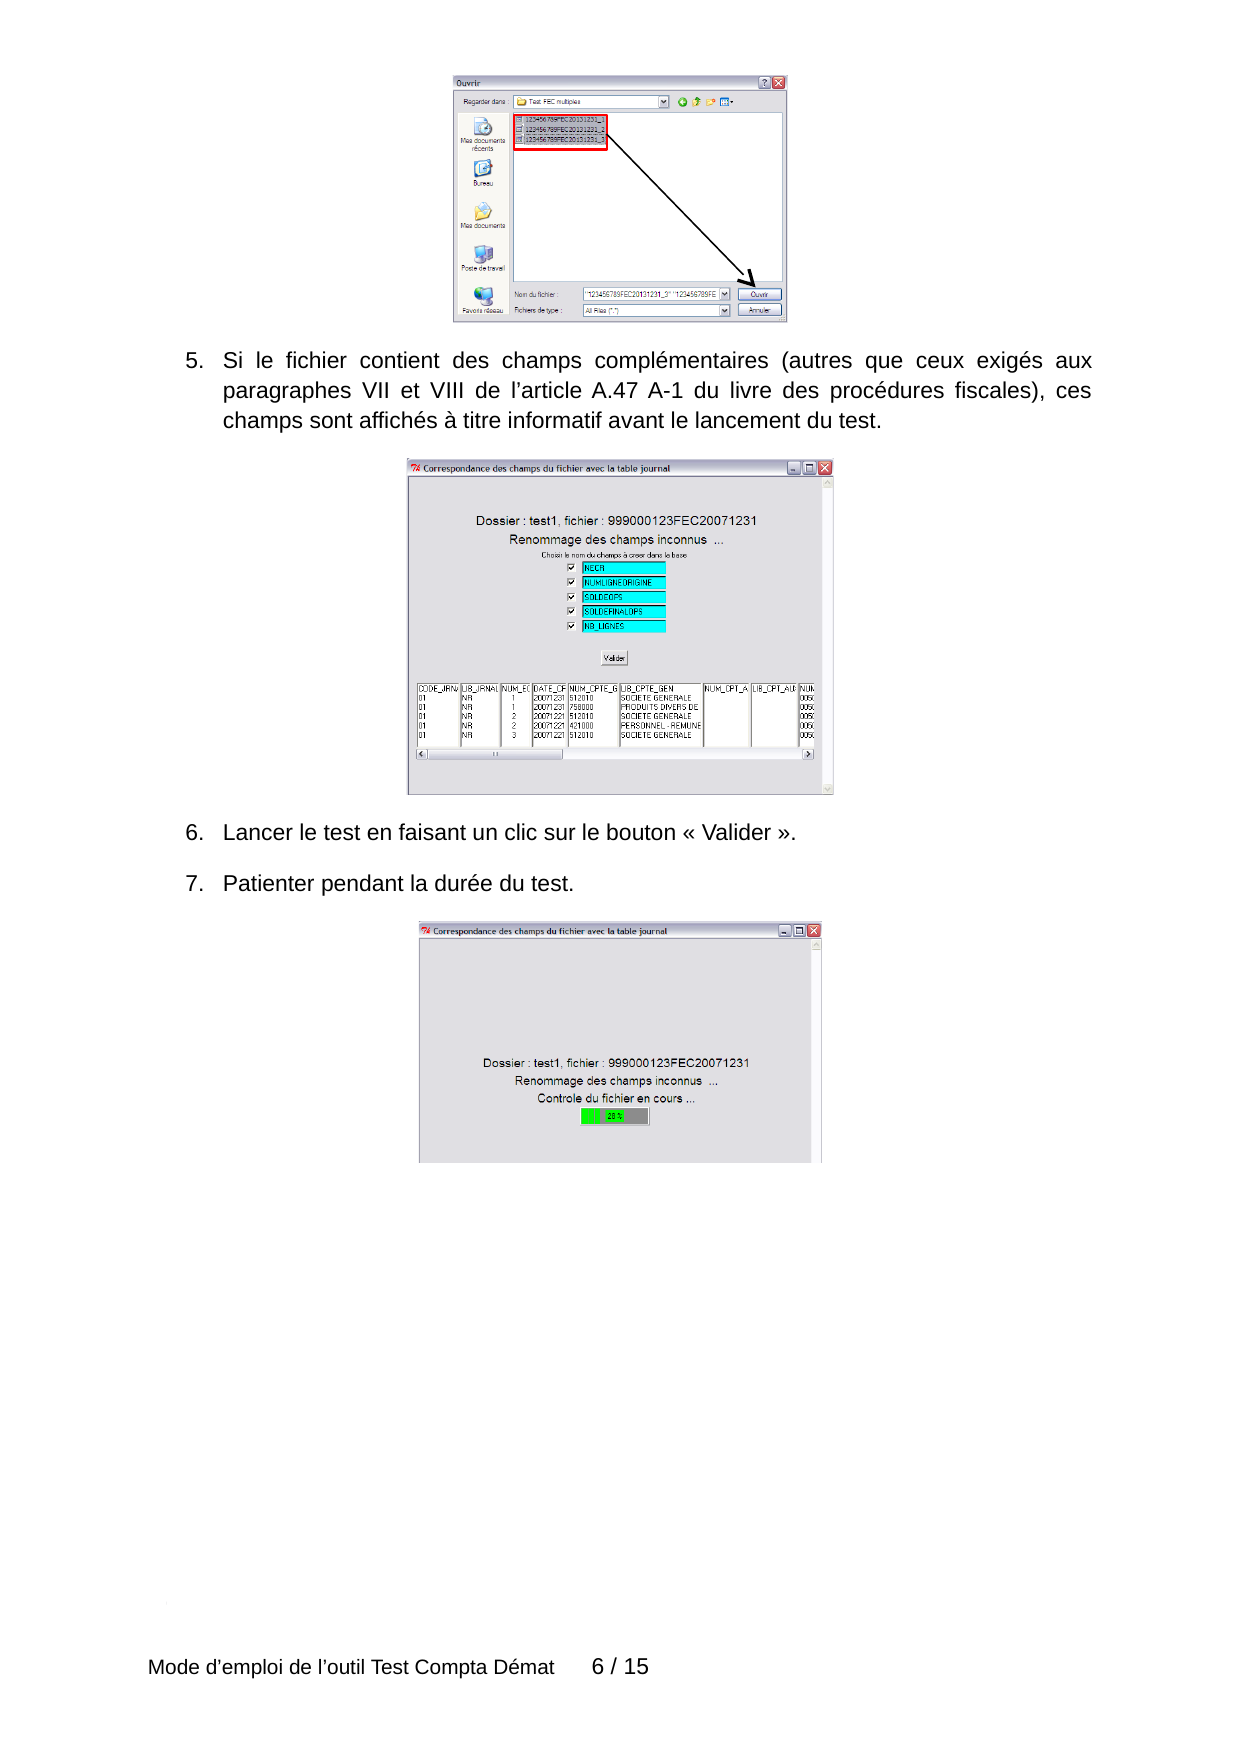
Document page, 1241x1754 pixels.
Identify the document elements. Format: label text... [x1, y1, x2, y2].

picture [418, 921, 822, 1163]
picture [406, 458, 834, 795]
list Lancer le test en faisant un clic sur le bouton « Valider ». [185, 819, 1093, 845]
list Si le fichier contient des champs complémentaires (autres que ceux exigés aux paragraphes VII et VIII de l’article A.47 A-1 du livre des procédures fiscales), ces champs sont affichés à titre informatif avant le lancement du test. [185, 347, 1093, 434]
picture [452, 75, 788, 323]
list Patienter pendant la durée du test. [185, 870, 1093, 896]
